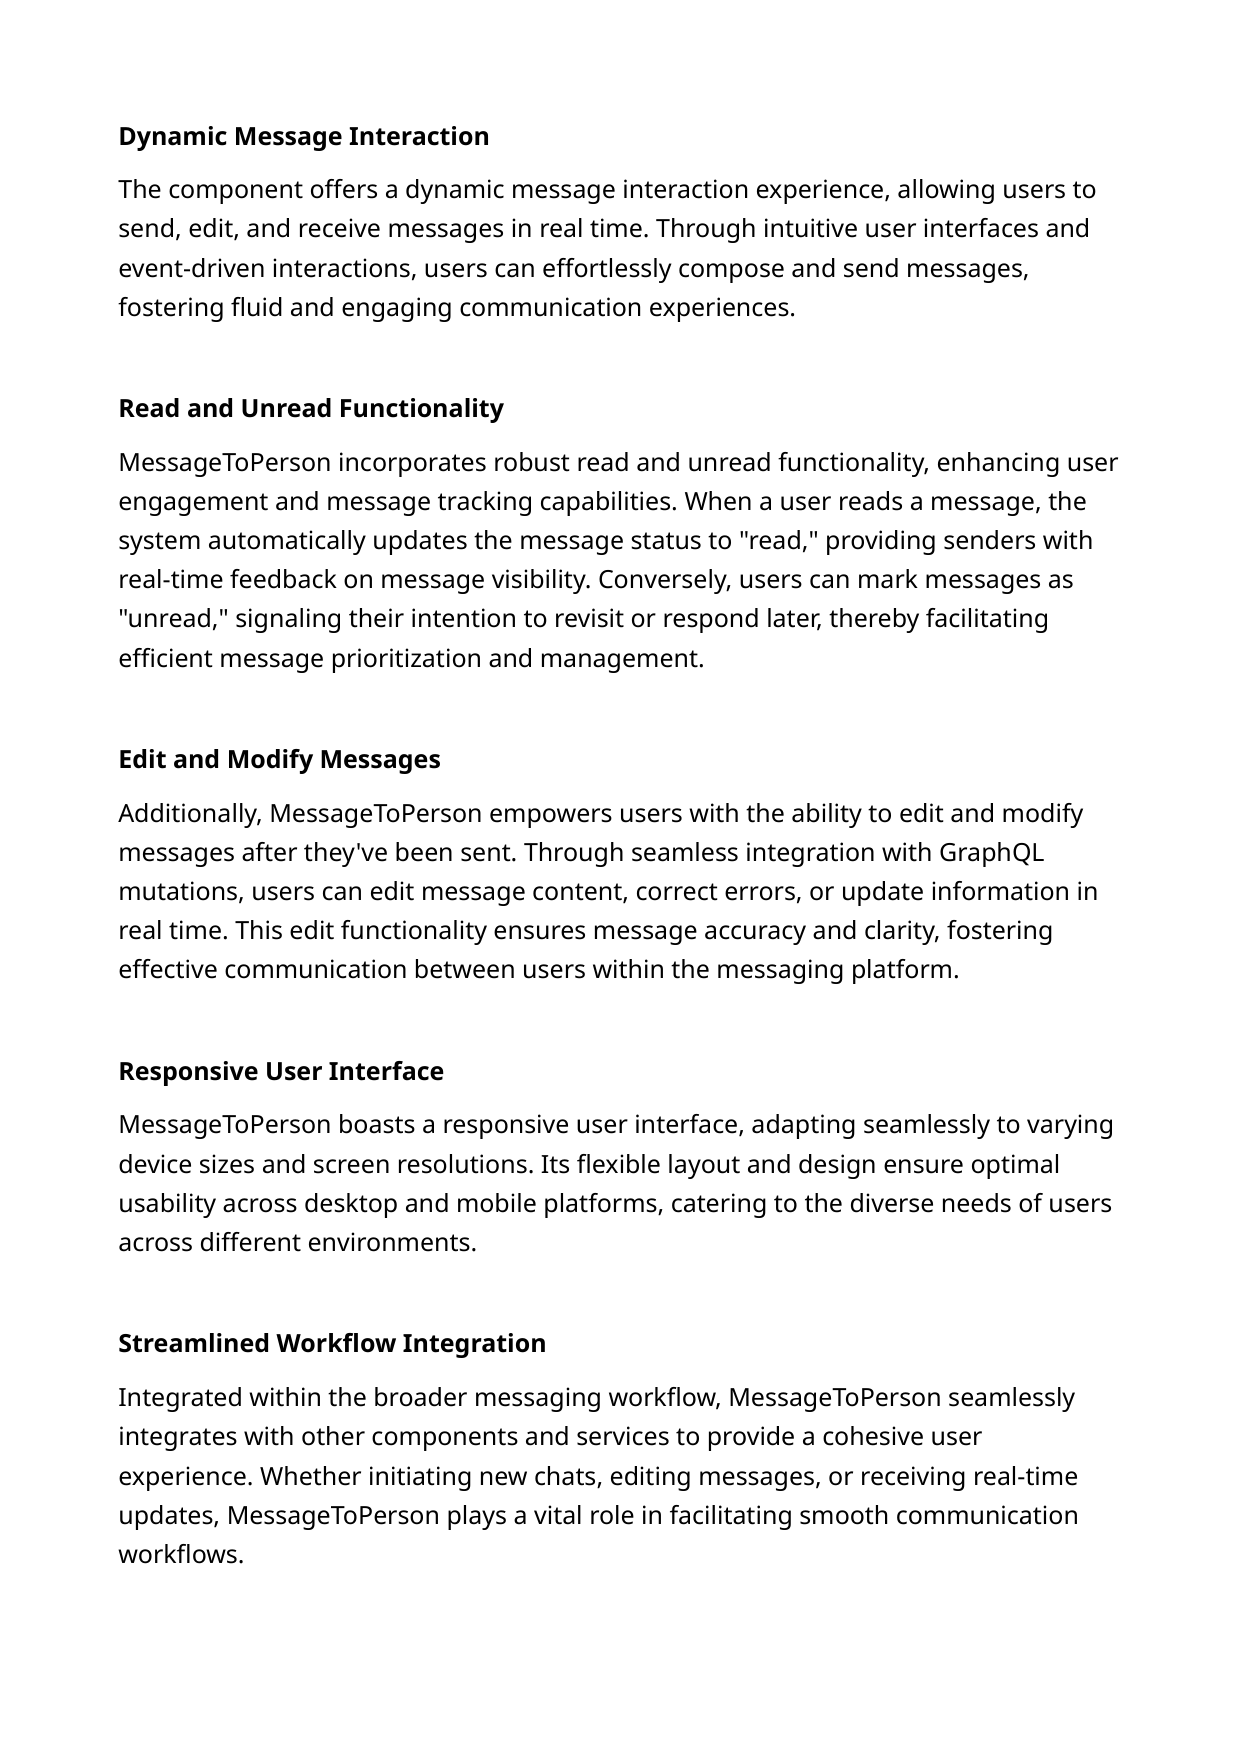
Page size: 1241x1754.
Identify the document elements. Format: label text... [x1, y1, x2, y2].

text Streamlined Workflow Integration [118, 1326, 1122, 1360]
text The component offers a dynamic message interaction experience, allowing users to send, edit, and receive messages in real time. Through intuitive user interfaces and event-driven interactions, users can effortlessly compose and send messages, fostering fluid and engaging communication experiences. [118, 172, 1122, 323]
text MessageToPerson incorporates robust read and unread functionality, enhancing user engagement and message tracking capabilities. When a user reads a message, the system automatically updates the message status to "read," providing senders with real-time feedback on message visibility. Conversely, users can mark messages as "unread," signaling their intention to revisit or respond later, thereby facilitating efficient message prioritization and management. [118, 444, 1122, 674]
text Integrated within the broader messaging workflow, MessageToPerson seamlessly integrates with other components and services to provide a cohesive user experience. Whether initiating new chats, editing messages, or receiving real-time updates, MessageToPerson plays a vital role in facilitating smooth communication workflows. [118, 1380, 1122, 1571]
text MessageToPerson boasts a responsive user interface, adapting seamlessly to varying device sizes and screen resolutions. Its flexible layout and design ensure optimal usability across desktop and mobile platforms, catering to the diverse needs of users across different environments. [118, 1107, 1122, 1259]
text Edit and Modify Messages [118, 742, 1122, 776]
text Additionally, MessageToPerson empowers users with the ability to edit and modify messages after they've been sent. Through seamless integration with GraphQL mutations, users can edit message content, correct errors, or update information in real time. This edit functionality ensures message accuracy and clarity, fostering effective communication between users within the messaging platform. [118, 795, 1122, 986]
text Responsive User Interface [118, 1053, 1122, 1087]
text Dynamic Message Interaction [118, 118, 1122, 152]
text Read and Unread Functionality [118, 391, 1122, 425]
